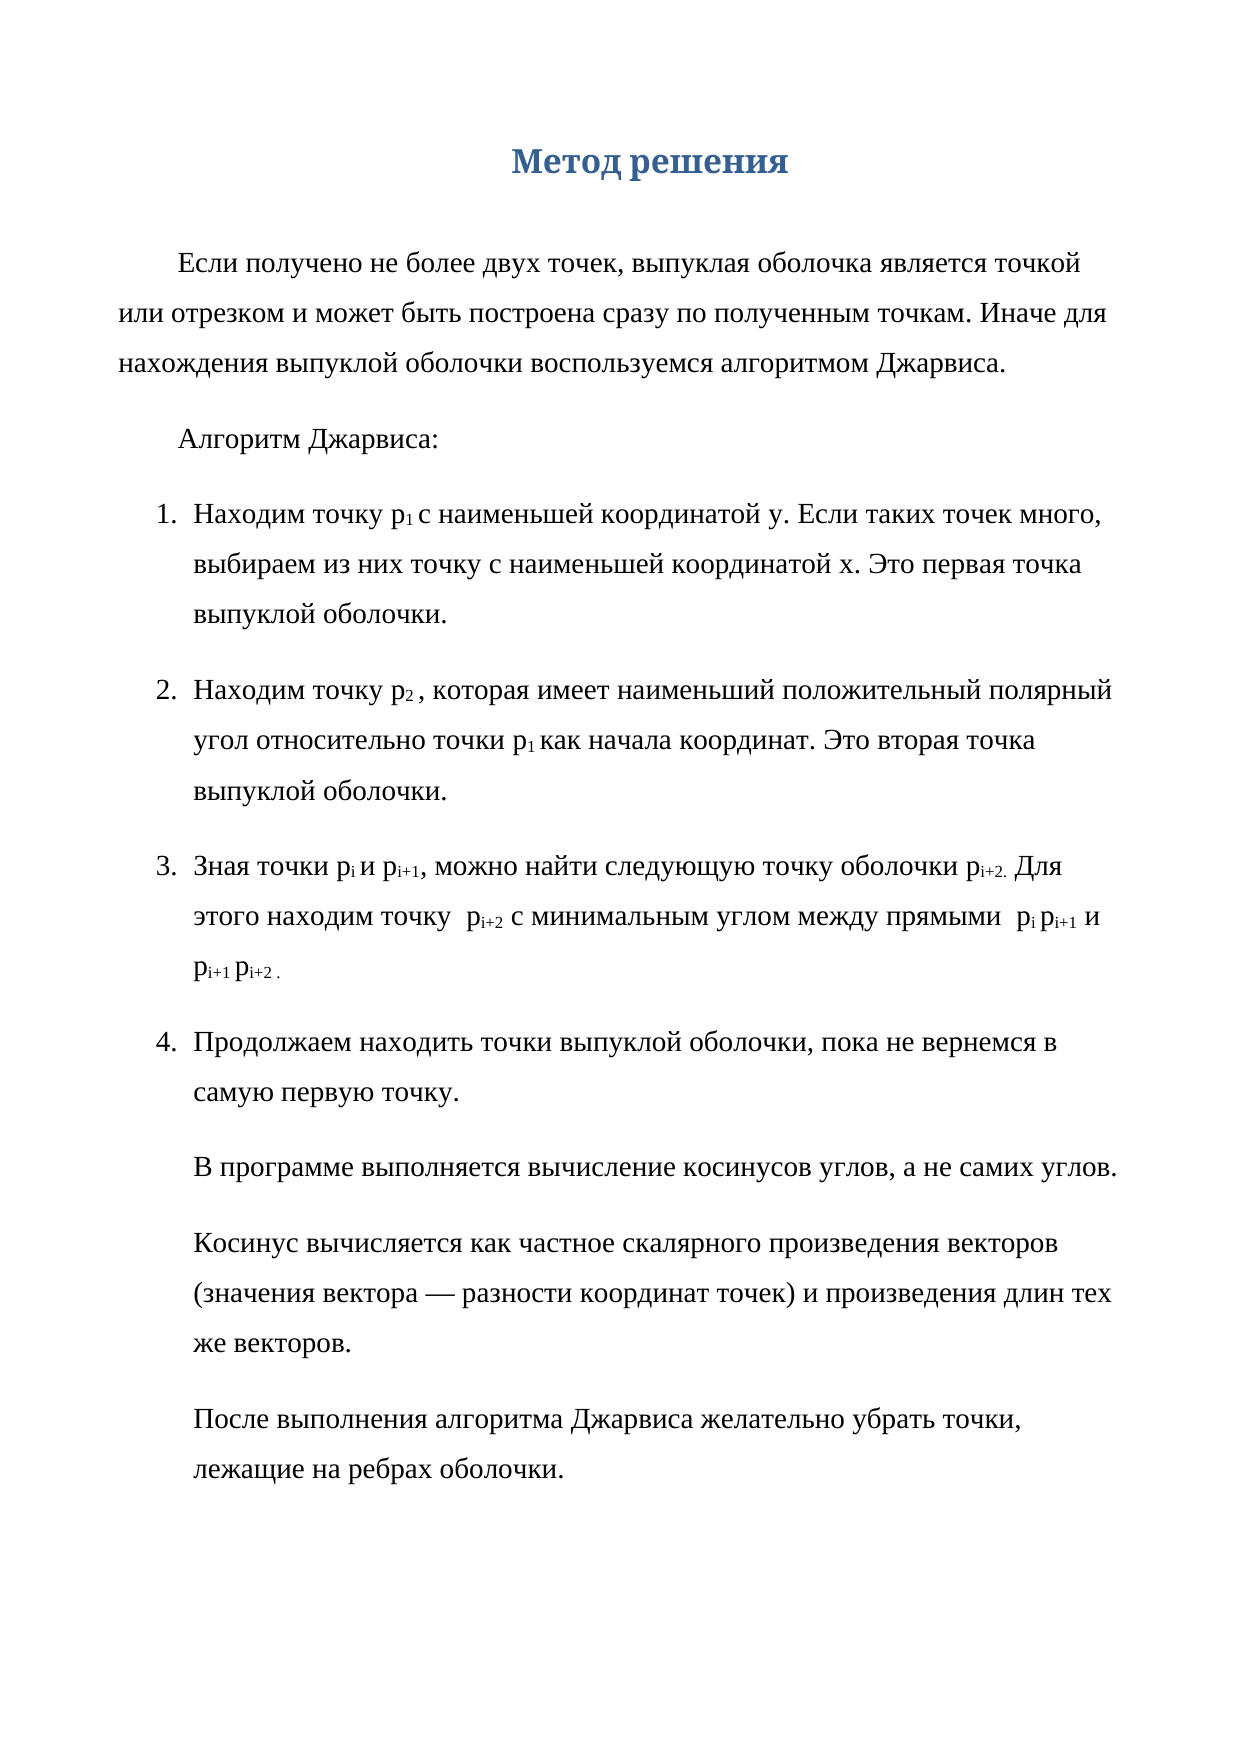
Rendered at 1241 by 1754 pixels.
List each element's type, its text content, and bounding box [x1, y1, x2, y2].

list Находим точку p1 с наименьшей координатой y. Если таких точек много, выбираем из них точку с наименьшей координатой x. Это первая точка выпуклой оболочки. [156, 496, 1122, 630]
list Зная точки pi и pi+1, можно найти следующую точку оболочки pi+2. Для этого находим точку pi+2 с минимальным углом между прямыми pi pi+1 и pi+1 pi+2 . [156, 848, 1122, 982]
list Косинус вычисляется как частное скалярного произведения векторов (значения вектора — разности координат точек) и произведения длин тех же векторов. [156, 1225, 1122, 1359]
list Продолжаем находить точки выпуклой оболочки, пока не вернемся в самую первую точку. [156, 1024, 1122, 1108]
text Алгоритм Джарвиса: [118, 421, 1122, 454]
text Если получено не более двух точек, выпуклая оболочка является точкой или отрезком и может быть построена сразу по полученным точкам. Иначе для нахождения выпуклой оболочки воспользуемся алгоритмом Джарвиса. [118, 245, 1122, 379]
list После выполнения алгоритма Джарвиса желательно убрать точки, лежащие на ребрах оболочки. [156, 1401, 1122, 1484]
subtitle Метод решения [118, 143, 1122, 181]
list В программе выполняется вычисление косинусов углов, а не самих углов. [156, 1149, 1122, 1183]
list Находим точку p2 , которая имеет наименьший положительный полярный угол относительно точки p1 как начала координат. Это вторая точка выпуклой оболочки. [156, 672, 1122, 806]
